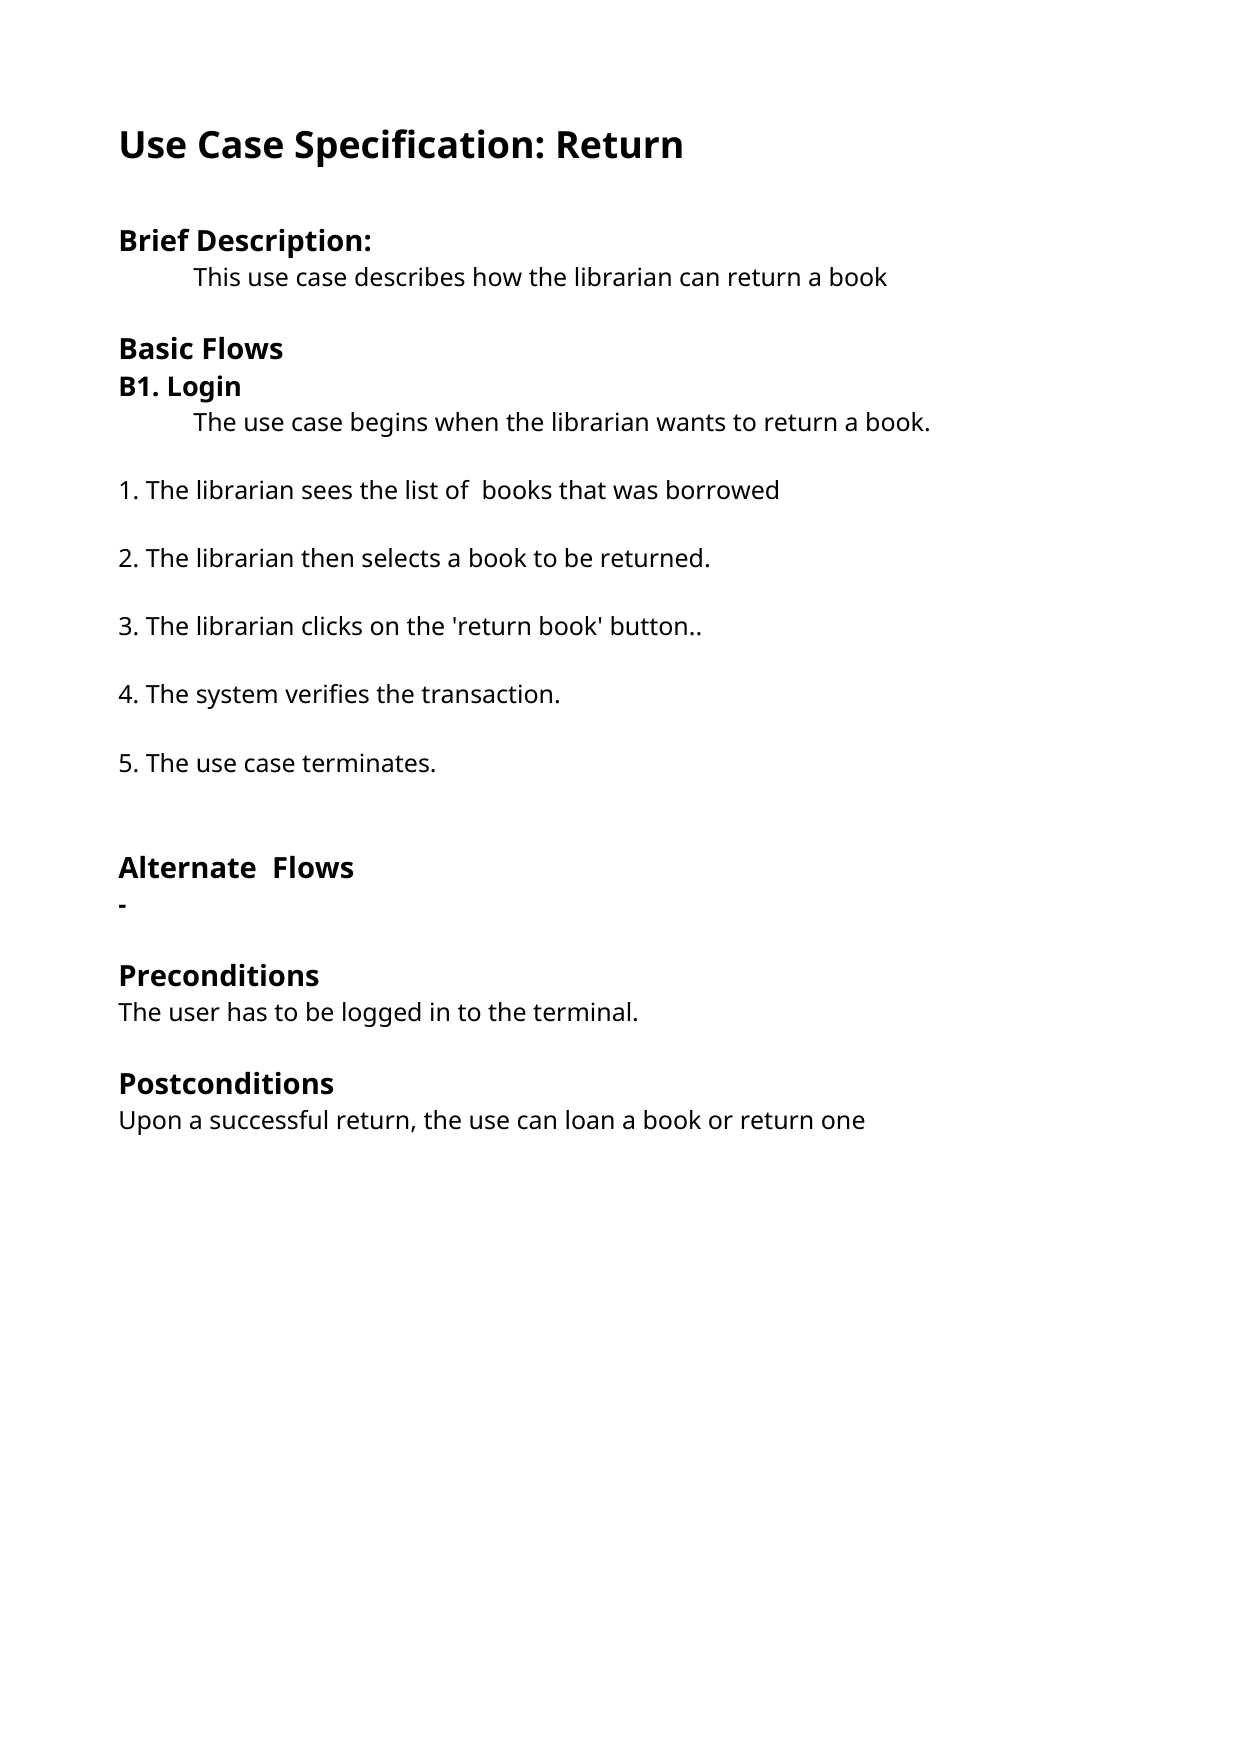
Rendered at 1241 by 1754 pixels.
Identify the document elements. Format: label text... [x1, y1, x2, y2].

text 2. The librarian then selects a book to be returned. [118, 541, 1122, 575]
text Use Case Specification: Return [118, 118, 1122, 169]
text Postconditions [118, 1063, 1122, 1103]
text The use case begins when the librarian wants to return a book. [118, 404, 1122, 439]
text 3. The librarian clicks on the 'return book' button.. [118, 609, 1122, 643]
text 5. The use case terminates. [118, 745, 1122, 779]
text Preconditions [118, 955, 1122, 995]
text B1. Login [118, 368, 1122, 404]
text Basic Flows [118, 328, 1122, 368]
text The user has to be logged in to the terminal. [118, 995, 1122, 1029]
text This use case describes how the librarian can return a book [118, 260, 1122, 294]
text 1. The librarian sees the list of books that was borrowed [118, 473, 1122, 507]
text Alternate Flows [118, 847, 1122, 887]
text Upon a successful return, the use can loan a book or return one [118, 1103, 1122, 1137]
text - [118, 887, 1122, 921]
text Brief Description: [118, 220, 1122, 260]
text 4. The system verifies the transaction. [118, 677, 1122, 711]
